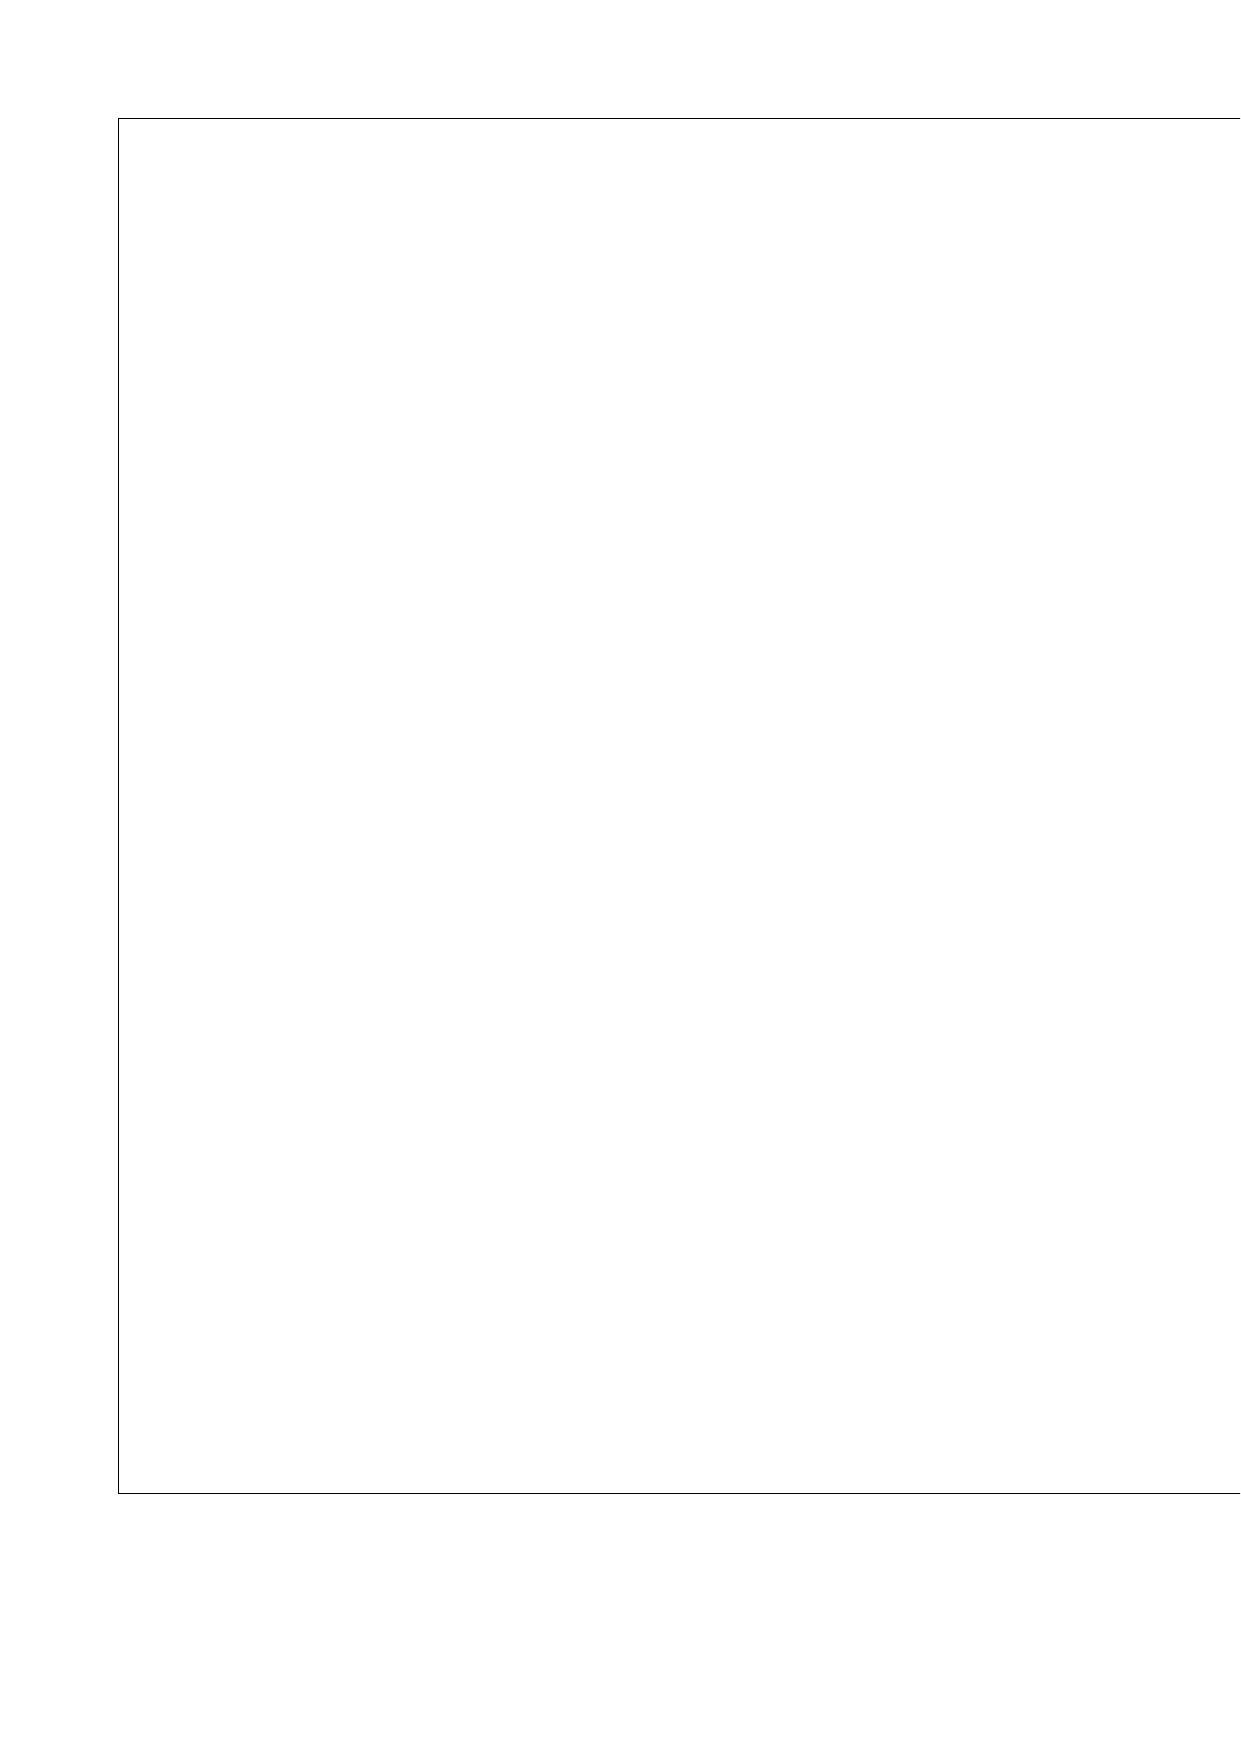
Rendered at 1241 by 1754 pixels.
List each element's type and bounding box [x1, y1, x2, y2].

table_cell [119, 119, 1240, 1493]
